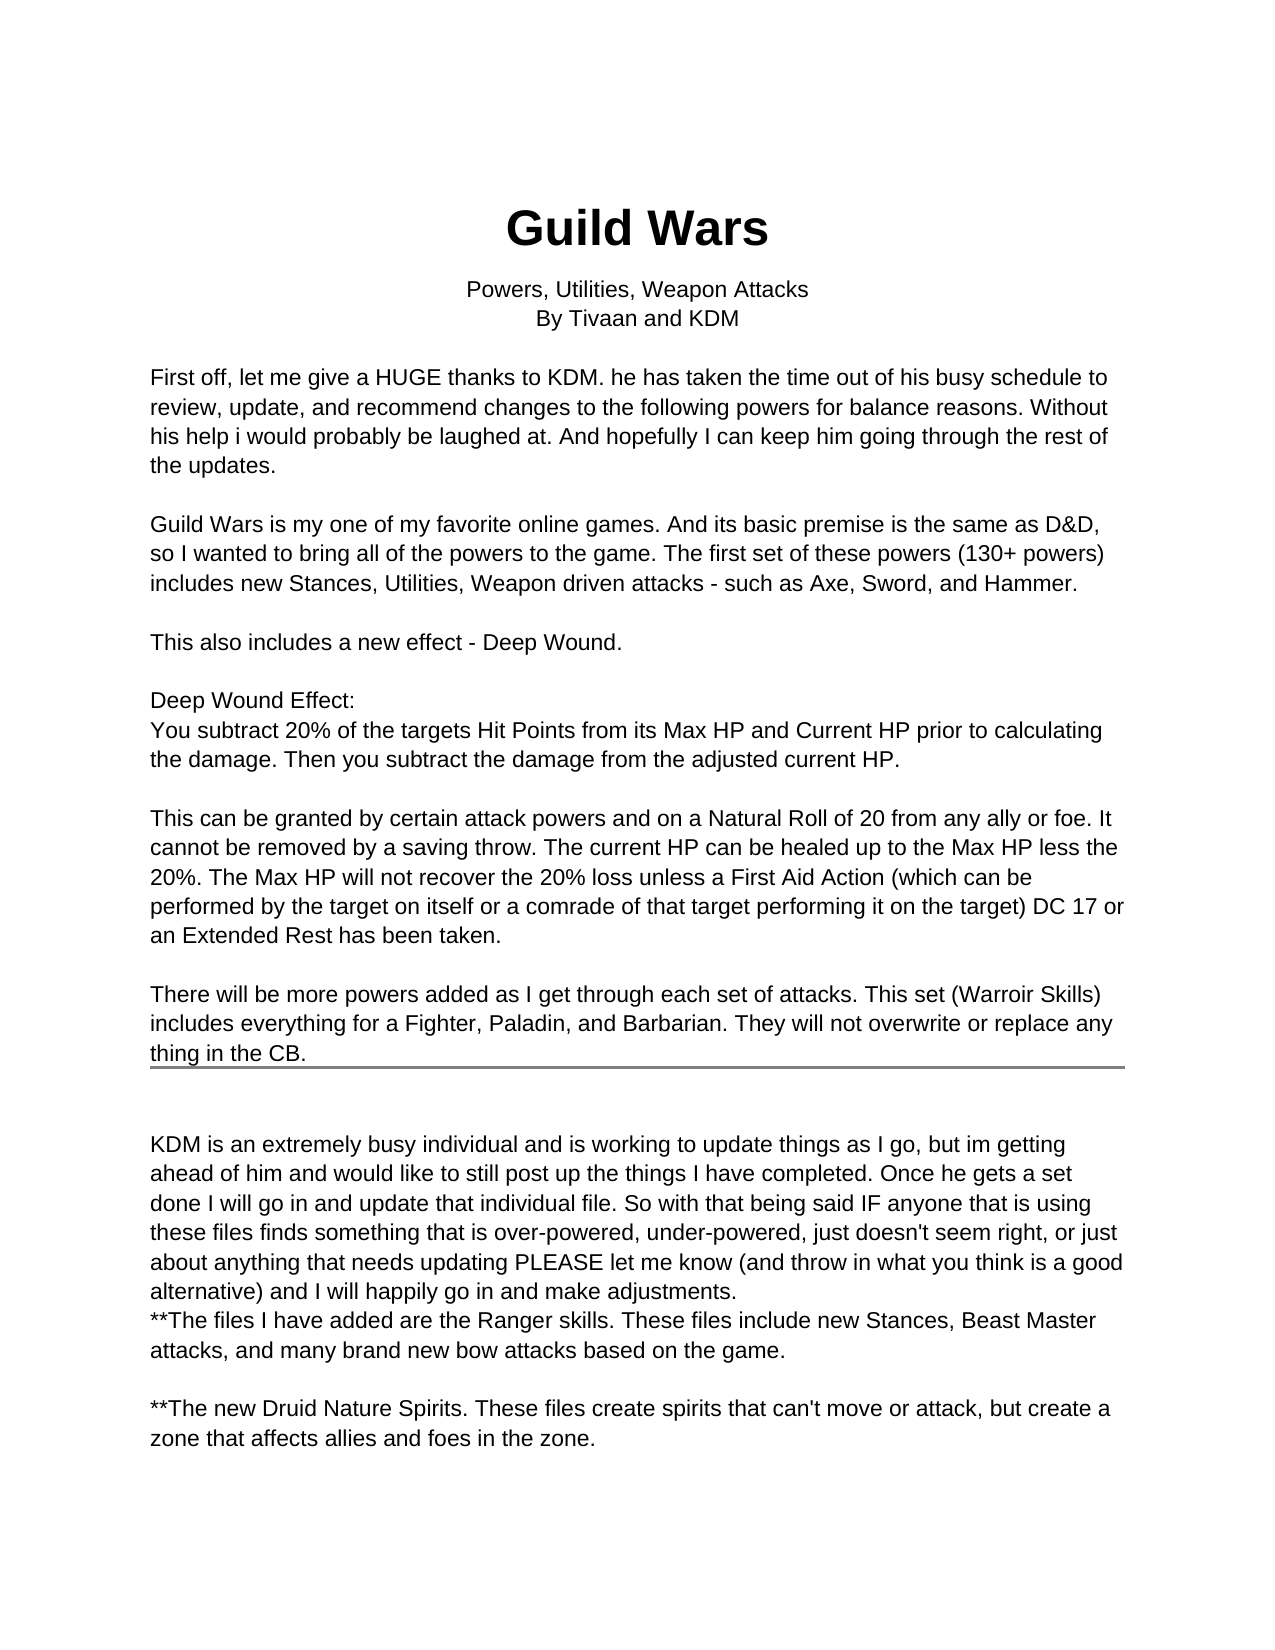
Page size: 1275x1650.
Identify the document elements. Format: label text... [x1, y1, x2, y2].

text This can be granted by certain attack powers and on a Natural Roll of 20 from any ally or foe. It cannot be removed by a saving throw. The current HP can be healed up to the Max HP less the 20%. The Max HP will not recover the 20% loss unless a First Aid Action (which can be performed by the target on itself or a comrade of that target performing it on the target) DC 17 or an Extended Rest has been taken. [150, 805, 1125, 948]
text Deep Wound Effect: [150, 688, 1125, 713]
text This also includes a new effect - Deep Wound. [150, 629, 1125, 655]
text Guild Wars is my one of my favorite online games. And its basic premise is the same as D&D, so I wanted to bring all of the powers to the game. The first set of these powers (130+ powers) includes new Stances, Utilities, Weapon driven attacks - such as Axe, Sword, and Hammer. [150, 512, 1125, 596]
text By Tivaan and KDM [150, 306, 1125, 332]
text First off, let me give a HUGE thanks to KDM. he has taken the time out of his busy schedule to review, update, and recommend changes to the following powers for balance reasons. Without his help i would probably be laughed at. And hopefully I can keep him going through the rest of the updates. [150, 365, 1125, 478]
text **The new Druid Nature Spirits. These files create spirits that can't move or attack, but create a zone that affects allies and foes in the zone. [150, 1396, 1125, 1451]
subtitle Guild Wars [150, 200, 1125, 256]
text You subtract 20% of the targets Hit Points from its Max HP and Current HP prior to calculating the damage. Then you subtract the damage from the adjusted current HP. [150, 717, 1125, 772]
text There will be more powers added as I get through each set of attacks. This set (Warroir Skills) includes everything for a Fighter, Paladin, and Barbarian. They will not overwrite or replace any thing in the CB. [150, 982, 1125, 1066]
text **The files I have added are the Ranger skills. These files include new Stances, Beast Master attacks, and many brand new bow attacks based on the game. [150, 1308, 1125, 1363]
text KDM is an extremely busy individual and is working to update things as I go, but im getting ahead of him and would like to still post up the things I have completed. Once he gets a set done I will go in and update that individual file. So with that being said IF anyone that is using [150, 1132, 1125, 1216]
text these files finds something that is over-powered, under-powered, just doesn't seem right, or just about anything that needs updating PLEASE let me know (and throw in what you think is a good alternative) and I will happily go in and make adjustments. [150, 1220, 1125, 1304]
text Powers, Utilities, Weapon Attacks [150, 277, 1125, 302]
